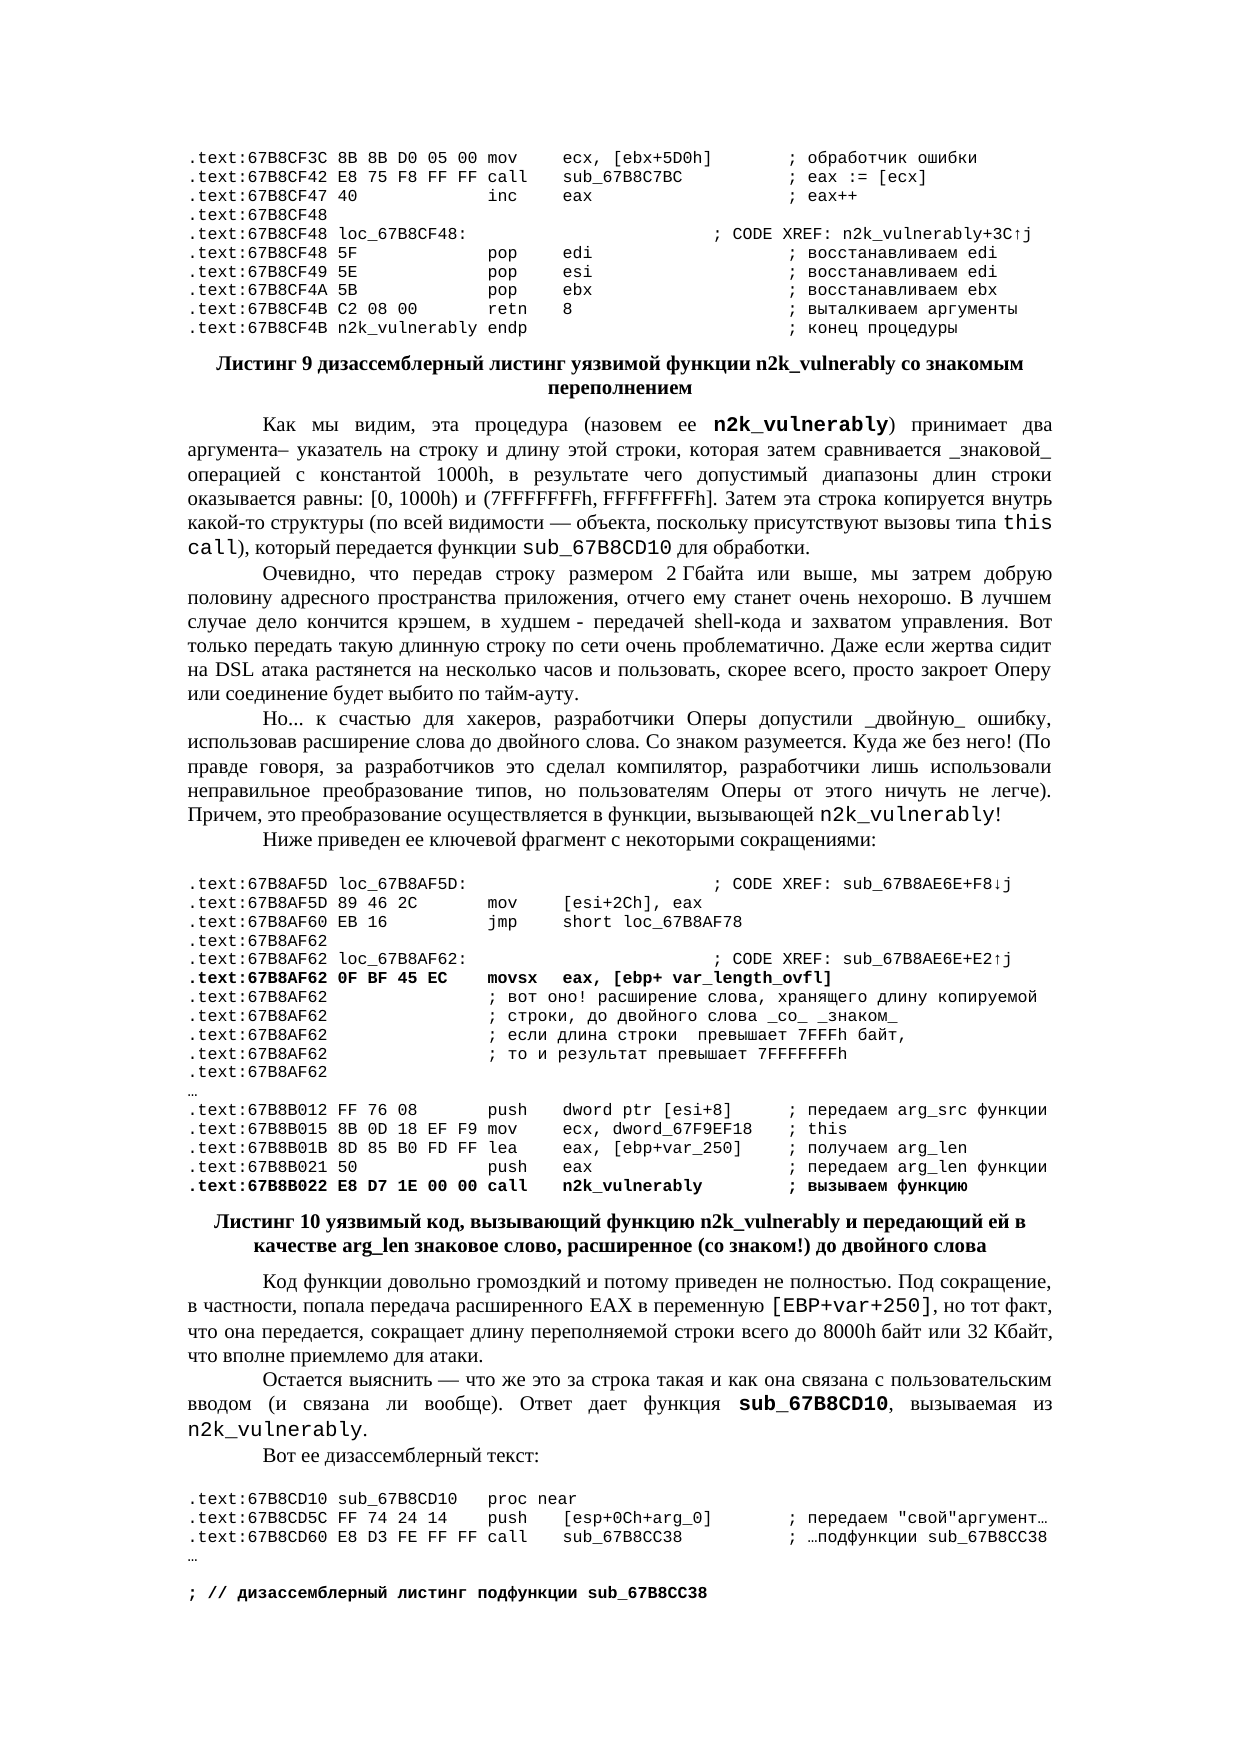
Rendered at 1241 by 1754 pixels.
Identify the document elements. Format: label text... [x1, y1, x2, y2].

text … [187, 1547, 1053, 1566]
text .text:67B8CF47 40 inc eax ; eax++ [187, 188, 1053, 207]
text Листинг 9 дизассемблерный листинг уязвимой функции n2k_vulnerably со знакомым переполнением [187, 351, 1053, 399]
text .text:67B8AF62 ; строки, до двойного слова _со_ _знаком_ [187, 1007, 1053, 1026]
text Листинг 10 уязвимый код, вызывающий функцию n2k_vulnerably и передающий ей в качестве arg_len знаковое слово, расширенное (со знаком!) до двойного слова [187, 1208, 1053, 1257]
text .text:67B8B021 50 push eax ; передаем arg_len функции [187, 1158, 1053, 1177]
text .text:67B8AF62 ; то и результат превышает 7FFFFFFFh [187, 1045, 1053, 1064]
text .text:67B8CF48 [187, 207, 1053, 225]
text Ниже приведен ее ключевой фрагмент с некоторыми сокращениями: [187, 827, 1053, 851]
text .text:67B8CD5C FF 74 24 14 push [esp+0Ch+arg_0] ; передаем "свой"аргумент… [187, 1509, 1053, 1528]
text .text:67B8AF62 [187, 1064, 1053, 1083]
text .text:67B8AF62 loc_67B8AF62: ; CODE XREF: sub_67B8AE6E+E2↑j [187, 951, 1053, 970]
text .text:67B8CF48 5F pop edi ; восстанавливаем edi [187, 244, 1053, 263]
text .text:67B8AF62 0F BF 45 EC movsx eax, [ebp+ var_length_ovfl] [187, 970, 1053, 989]
text … [187, 1083, 1053, 1102]
text .text:67B8CF4A 5B pop ebx ; восстанавливаем ebx [187, 282, 1053, 301]
text .text:67B8B012 FF 76 08 push dword ptr [esi+8] ; передаем arg_src функции [187, 1102, 1053, 1121]
text .text:67B8AF62 [187, 932, 1053, 951]
text Как мы видим, эта процедура (назовем ее n2k_vulnerably) принимает два аргумента– указатель на строку и длину этой строки, которая затем сравнивается _знаковой_ операцией с константой 1000h, в результате чего допустимый диапазоны длин строки оказывается равны: [0, 1000h) и (7FFFFFFFh, FFFFFFFFh]. Затем эта строка копируется внутрь какой-то структуры (по всей видимости — объекта, поскольку присутствуют вызовы типа this call), который передается функции sub_67B8CD10 для обработки. [187, 412, 1053, 561]
text .text:67B8AF5D 89 46 2C mov [esi+2Ch], eax [187, 894, 1053, 913]
text ; // дизассемблерный листинг подфункции sub_67B8CC38 [187, 1585, 1053, 1604]
text .text:67B8B022 E8 D7 1E 00 00 call n2k_vulnerably ; вызываем функцию [187, 1177, 1053, 1196]
text Остается выяснить — что же это за строка такая и как она связана с пользовательским вводом (и связана ли вообще). Ответ дает функция sub_67B8CD10, вызываемая из n2k_vulnerably. [187, 1367, 1053, 1443]
text .text:67B8B015 8B 0D 18 EF F9 mov ecx, dword_67F9EF18 ; this [187, 1121, 1053, 1139]
text .text:67B8CF42 E8 75 F8 FF FF call sub_67B8C7BC ; eax := [ecx] [187, 169, 1053, 188]
text .text:67B8CD10 sub_67B8CD10 proc near [187, 1491, 1053, 1509]
text Очевидно, что передав строку размером 2 Гбайта или выше, мы затрем добрую половину адресного пространства приложения, отчего ему станет очень нехорошо. В лучшем случае дело кончится крэшем, в худшем ‑ передачей shell-кода и захватом управления. Вот только передать такую длинную строку по сети очень проблематично. Даже если жертва сидит на DSL атака растянется на несколько часов и пользовать, скорее всего, просто закроет Оперу или соединение будет выбито по тайм-ауту. [187, 561, 1053, 705]
text Код функции довольно громоздкий и потому приведен не полностью. Под сокращение, в частности, попала передача расширенного EAX в переменную [EBP+var+250], но тот факт, что она передается, сокращает длину переполняемой строки всего до 8000h байт или 32 Кбайт, что вполне приемлемо для атаки. [187, 1269, 1053, 1367]
text .text:67B8CF49 5E pop esi ; восстанавливаем edi [187, 263, 1053, 282]
text .text:67B8CF3C 8B 8B D0 05 00 mov ecx, [ebx+5D0h] ; обработчик ошибки [187, 150, 1053, 169]
text .text:67B8CD60 E8 D3 FE FF FF call sub_67B8CC38 ; …подфункции sub_67B8CC38 [187, 1528, 1053, 1547]
text .text:67B8CF4B n2k_vulnerably endp ; конец процедуры [187, 320, 1053, 338]
text .text:67B8AF62 ; вот оно! расширение слова, хранящего длину копируемой [187, 989, 1053, 1007]
text .text:67B8B01B 8D 85 B0 FD FF lea eax, [ebp+var_250] ; получаем arg_len [187, 1139, 1053, 1158]
text Вот ее дизассемблерный текст: [187, 1443, 1053, 1467]
text .text:67B8CF4B C2 08 00 retn 8 ; выталкиваем аргументы [187, 301, 1053, 320]
text .text:67B8CF48 loc_67B8CF48: ; CODE XREF: n2k_vulnerably+3C↑j [187, 225, 1053, 244]
text .text:67B8AF5D loc_67B8AF5D: ; CODE XREF: sub_67B8AE6E+F8↓j [187, 876, 1053, 894]
text .text:67B8AF60 EB 16 jmp short loc_67B8AF78 [187, 913, 1053, 932]
text .text:67B8AF62 ; если длина строки превышает 7FFFh байт, [187, 1026, 1053, 1045]
text Но... к счастью для хакеров, разработчики Оперы допустили _двойную_ ошибку, использовав расширение слова до двойного слова. Со знаком разумеется. Куда же без него! (По правде говоря, за разработчиков это сделал компилятор, разработчики лишь использовали неправильное преобразование типов, но пользователям Оперы от этого ничуть не легче). Причем, это преобразование осуществляется в функции, вызывающей n2k_vulnerably! [187, 705, 1053, 827]
